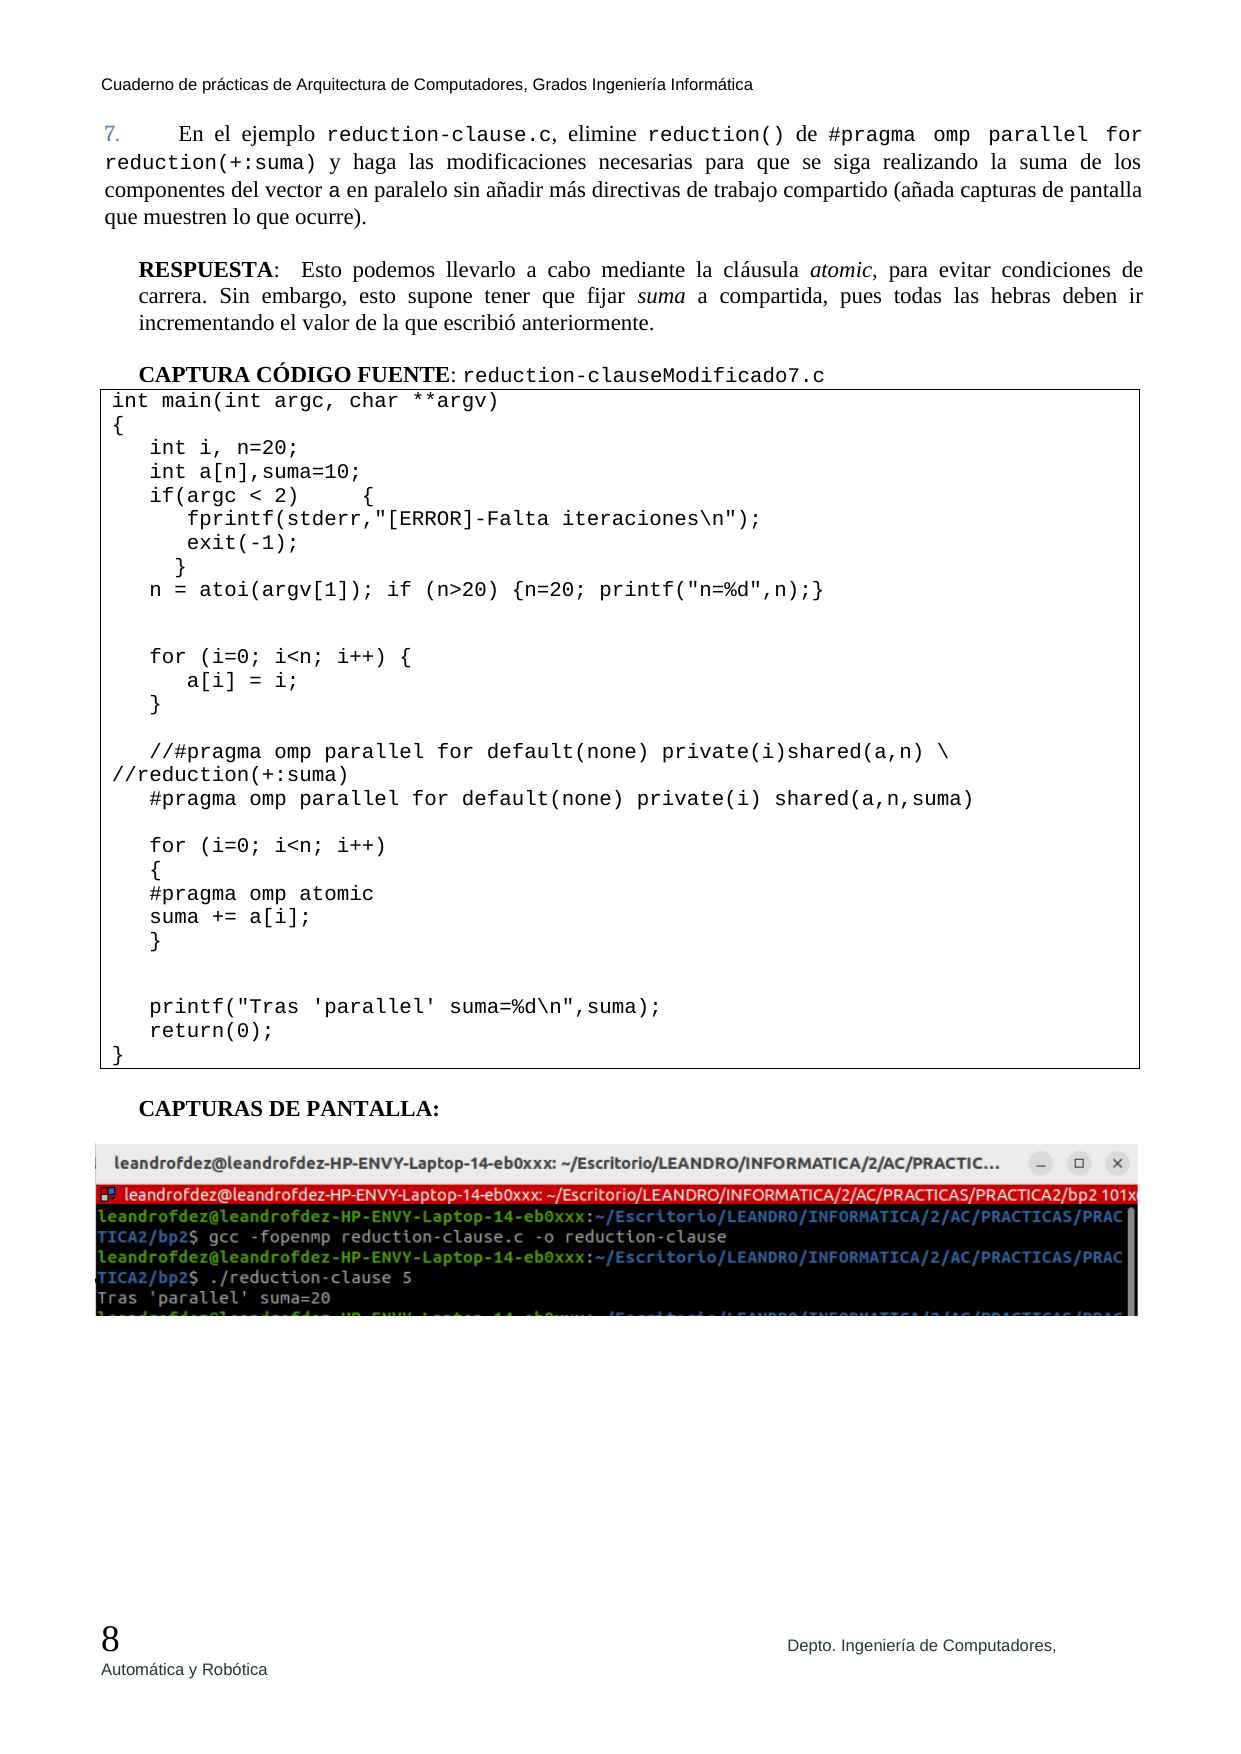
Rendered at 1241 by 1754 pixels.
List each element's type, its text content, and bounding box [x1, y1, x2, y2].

picture [95, 1143, 1138, 1316]
table_header int main(int argc, char **argv) { int i, n=20; int a[n],suma=10; if(argc < 2) { fprintf(stderr,"[ERROR]-Falta iteraciones\n"); exit(-1); } n = atoi(argv[1]); if (n>20) {n=20; printf("n=%d",n);} for (i=0; i<n; i++) { a[i] = i; } //#pragma omp parallel for default(none) private(i)shared(a,n) \ //reduction(+:suma) #pragma omp parallel for default(none) private(i) shared(a,n,suma) for (i=0; i<n; i++) { #pragma omp atomic suma += a[i]; } printf("Tras 'parallel' suma=%d\n",suma); return(0); } [101, 390, 1139, 1067]
list En el ejemplo reduction-clause.c, elimine reduction() de #pragma omp parallel for reduction(+:suma) y haga las modificaciones necesarias para que se siga realizando la suma de los componentes del vector a en paralelo sin añadir más directivas de trabajo compartido (añada capturas de pantalla que muestren lo que ocurre). [104, 121, 1143, 230]
text CAPTURAS DE PANTALLA: [138, 1095, 1143, 1121]
text CAPTURA CÓDIGO FUENTE: reduction-clauseModificado7.c [138, 361, 1143, 389]
text RESPUESTA: Esto podemos llevarlo a cabo mediante la cláusula atomic, para evitar condiciones de carrera. Sin embargo, esto supone tener que fijar suma a compartida, pues todas las hebras deben ir incrementando el valor de la que escribió anteriormente. [138, 256, 1143, 335]
